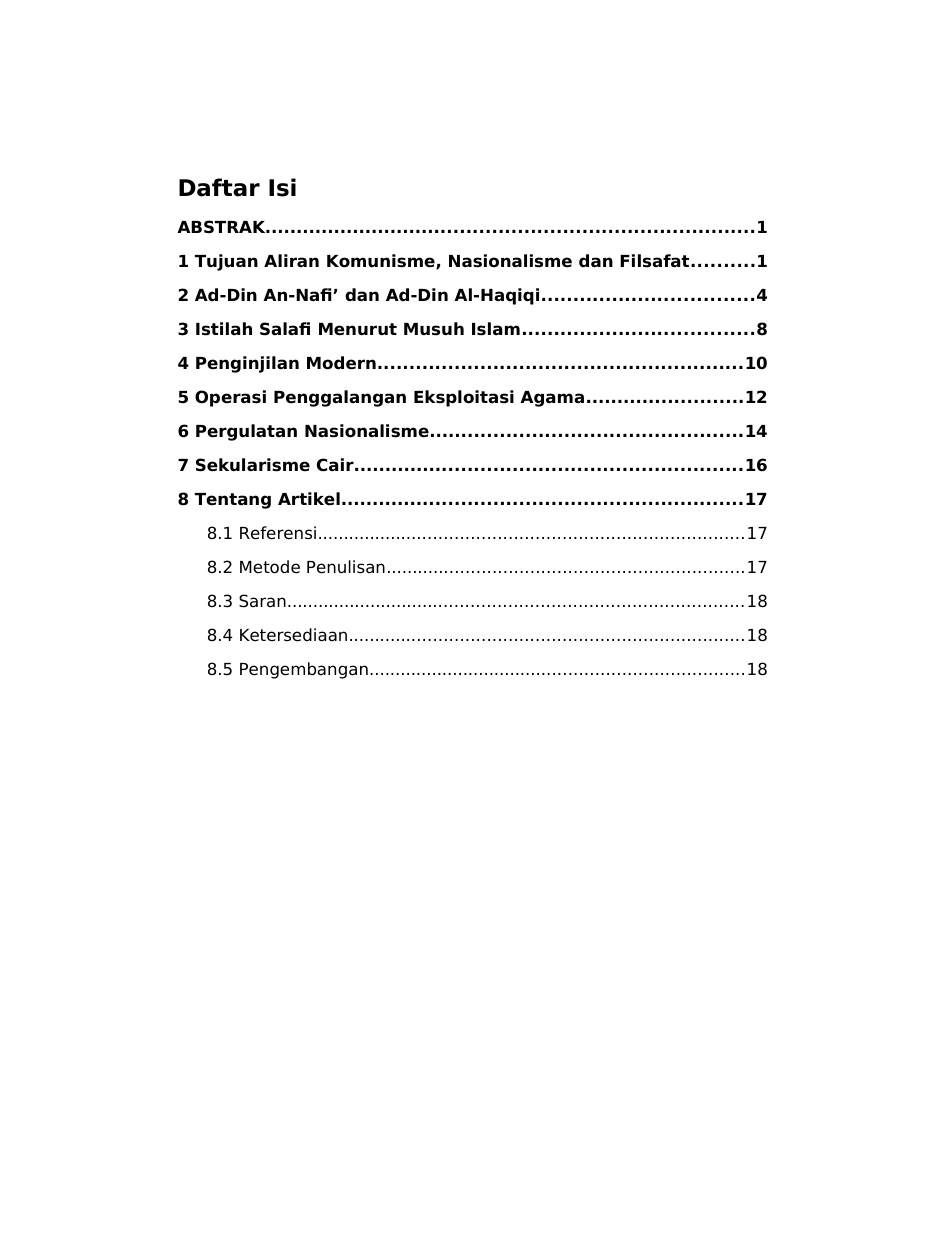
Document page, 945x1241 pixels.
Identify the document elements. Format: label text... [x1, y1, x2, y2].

text 8.4 Ketersediaan 18 [207, 626, 768, 645]
text 8.3 Saran 18 [207, 592, 768, 611]
text 4 Penginjilan Modern 10 [177, 354, 768, 373]
text 5 Operasi Penggalangan Eksploitasi Agama 12 [177, 388, 768, 407]
text 8.1 Referensi 17 [207, 524, 768, 543]
subtitle Daftar Isi [177, 175, 768, 202]
text 1 Tujuan Aliran Komunisme, Nasionalisme dan Filsafat 1 [177, 252, 768, 271]
text 6 Pergulatan Nasionalisme 14 [177, 422, 768, 441]
text 8 Tentang Artikel 17 [177, 490, 768, 509]
text 2 Ad-Din An-Nafi’ dan Ad-Din Al-Haqiqi 4 [177, 286, 768, 305]
text ABSTRAK 1 [177, 218, 768, 237]
text 3 Istilah Salafi Menurut Musuh Islam 8 [177, 320, 768, 339]
text 7 Sekularisme Cair 16 [177, 456, 768, 475]
text 8.5 Pengembangan 18 [207, 659, 768, 679]
text 8.2 Metode Penulisan 17 [207, 558, 768, 577]
